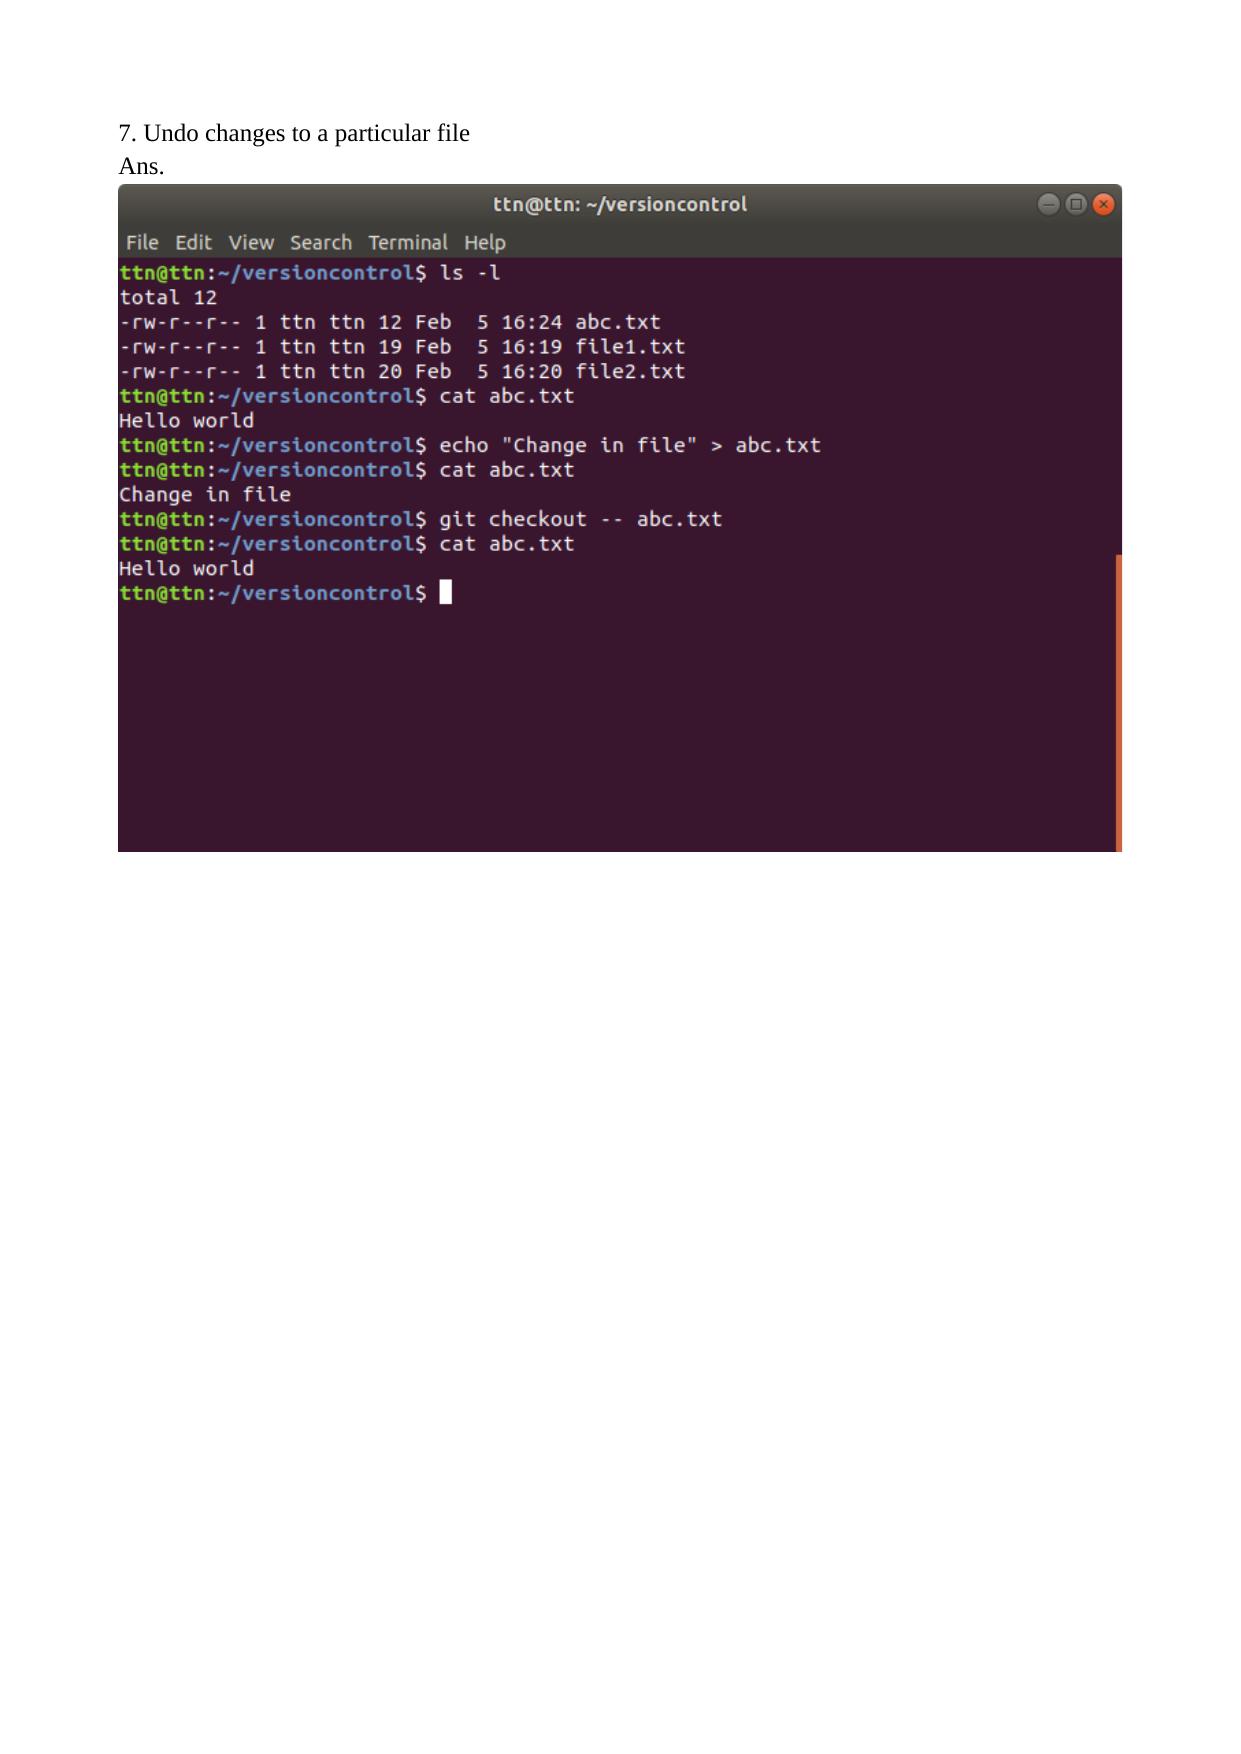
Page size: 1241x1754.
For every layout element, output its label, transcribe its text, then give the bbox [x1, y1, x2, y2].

text 7. Undo changes to a particular file [118, 118, 1122, 147]
picture [118, 184, 1123, 852]
text Ans. [118, 151, 1122, 180]
